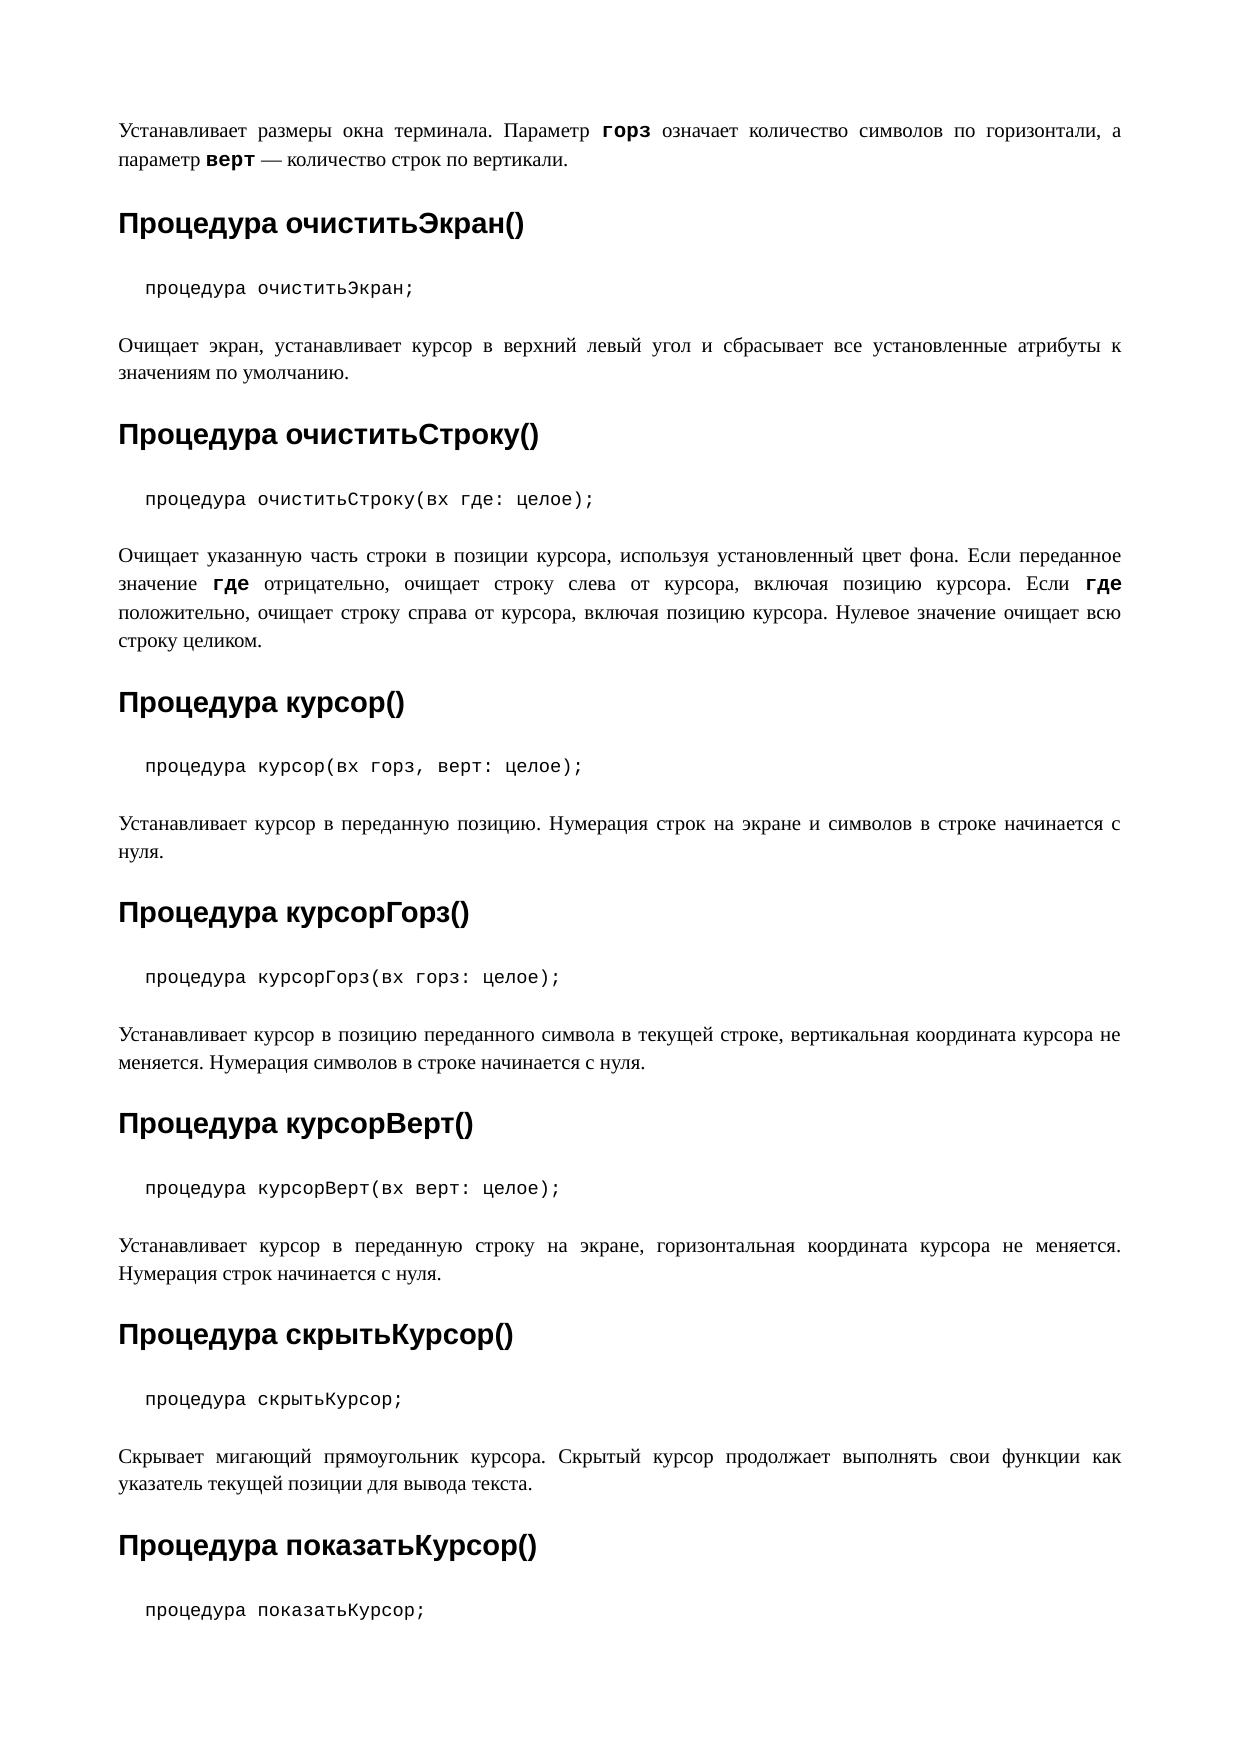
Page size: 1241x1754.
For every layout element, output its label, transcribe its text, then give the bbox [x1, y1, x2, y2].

text Очищает экран, устанавливает курсор в верхний левый угол и сбрасывает все установленные атрибуты к значениям по умолчанию. [118, 333, 1122, 384]
text процедура очиститьСтроку(вх где: целое); [136, 481, 1104, 520]
subtitle Процедура курсор() [118, 685, 1122, 718]
text Скрывает мигающий прямоугольник курсора. Скрытый курсор продолжает выполнять свои функции как указатель текущей позиции для вывода текста. [118, 1444, 1122, 1495]
text процедура скрытьКурсор; [136, 1381, 1104, 1420]
text процедура курсор(вх горз, верт: целое); [136, 748, 1104, 787]
text процедура курсорВерт(вх верт: целое); [136, 1170, 1104, 1209]
text Устанавливает курсор в переданную позицию. Нумерация строк на экране и символов в строке начинается с нуля. [118, 811, 1122, 863]
text Устанавливает курсор в переданную строку на экране, горизонтальная координата курсора не меняется. Нумерация строк начинается с нуля. [118, 1233, 1122, 1284]
subtitle Процедура очиститьСтроку() [118, 417, 1122, 451]
text Устанавливает курсор в позицию переданного символа в текущей строке, вертикальная координата курсора не меняется. Нумерация символов в строке начинается с нуля. [118, 1022, 1122, 1074]
text Очищает указанную часть строки в позиции курсора, используя установленный цвет фона. Если переданное значение где отрицательно, очищает строку слева от курсора, включая позицию курсора. Если где положительно, очищает строку справа от курсора, включая позицию курсора. Нулевое значение очищает всю строку целиком. [118, 543, 1122, 652]
subtitle Процедура скрытьКурсор() [118, 1317, 1122, 1351]
subtitle Процедура показатьКурсор() [118, 1528, 1122, 1562]
text процедура очиститьЭкран; [136, 270, 1104, 309]
subtitle Процедура курсорГорз() [118, 896, 1122, 929]
text процедура курсорГорз(вх горз: целое); [136, 959, 1104, 998]
subtitle Процедура курсорВерт() [118, 1106, 1122, 1140]
subtitle Процедура очиститьЭкран() [118, 206, 1122, 240]
text процедура показатьКурсор; [136, 1592, 1104, 1631]
text Устанавливает размеры окна терминала. Параметр горз означает количество символов по горизонтали, а параметр верт — количество строк по вертикали. [118, 118, 1122, 173]
